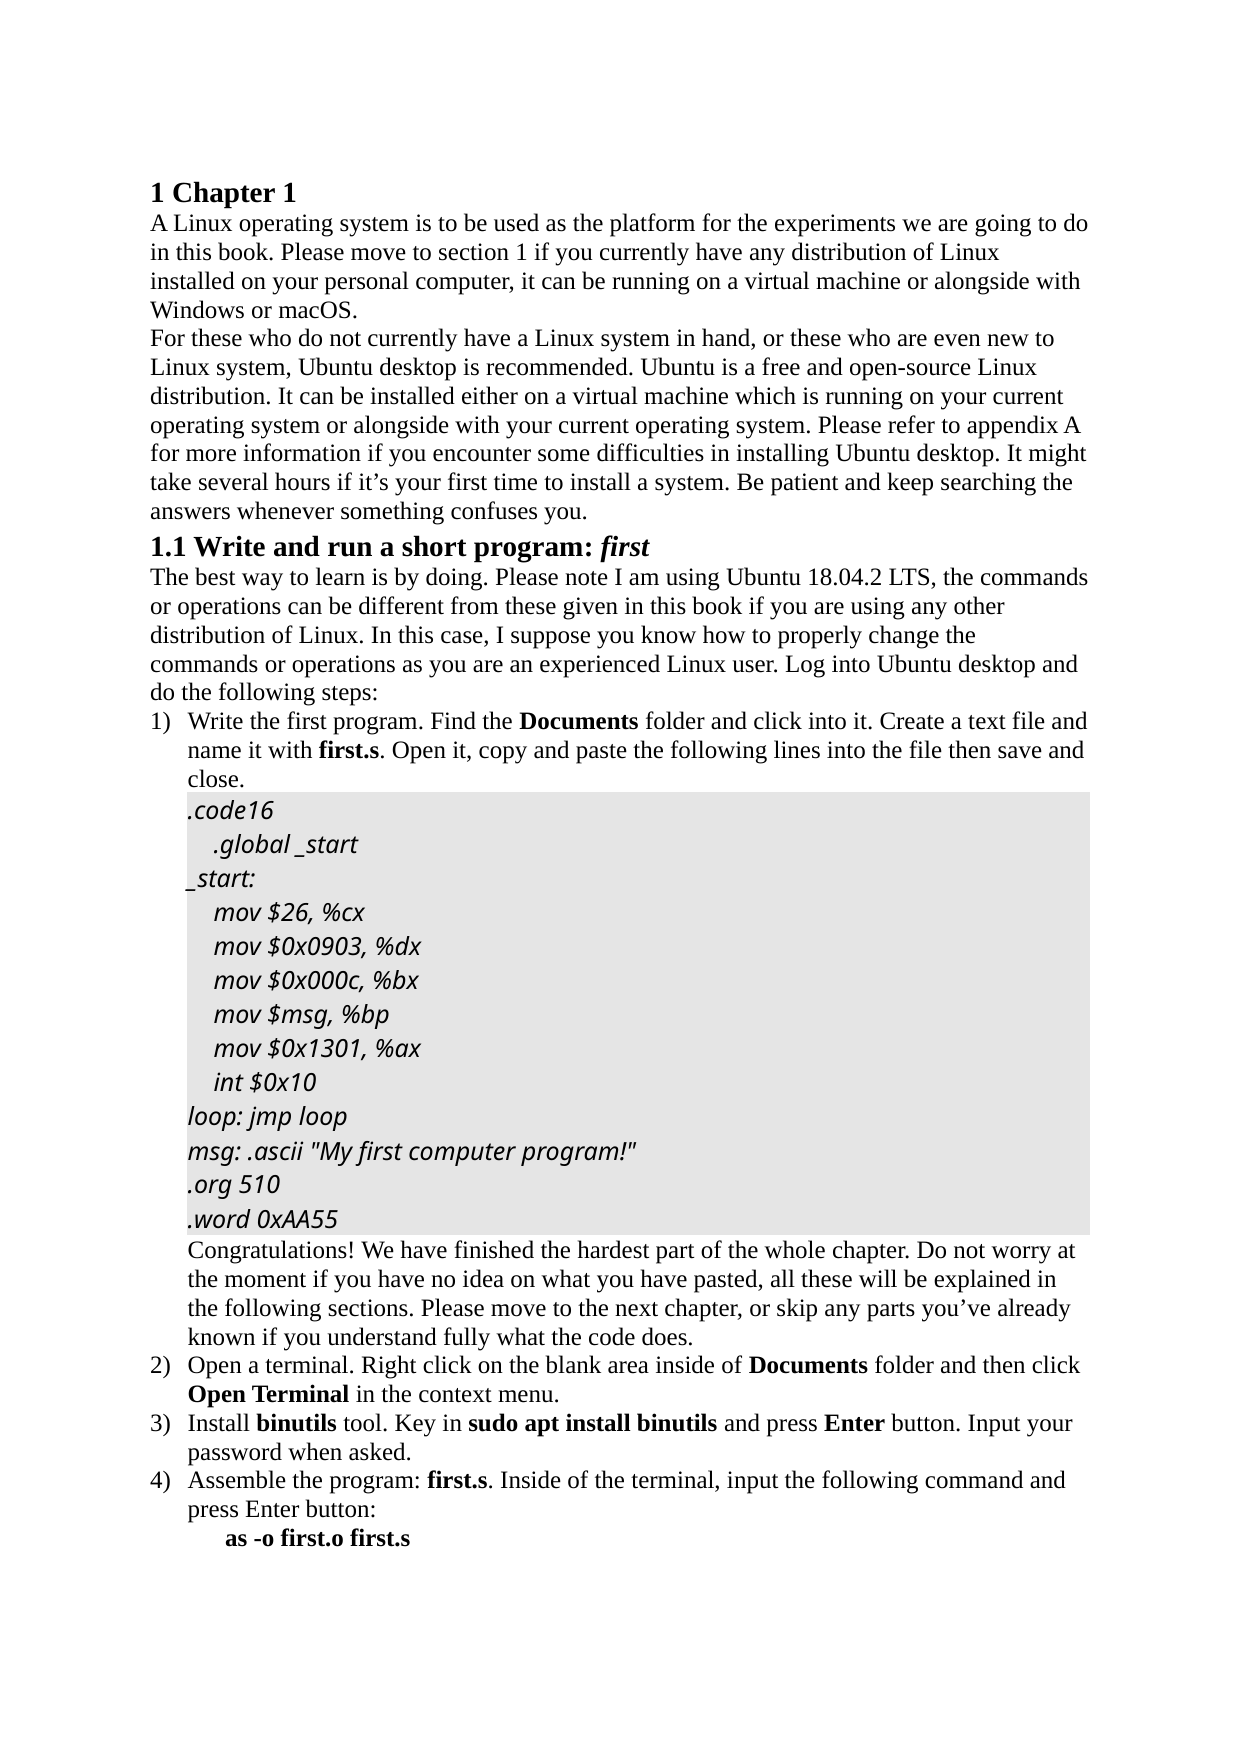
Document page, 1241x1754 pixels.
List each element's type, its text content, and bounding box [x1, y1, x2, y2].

list Assemble the program: first.s. Inside of the terminal, input the following command and press Enter button: [150, 1465, 1090, 1523]
text For these who do not currently have a Linux system in hand, or these who are even new to Linux system, Ubuntu desktop is recommended. Ubuntu is a free and open-source Linux distribution. It can be installed either on a virtual machine which is running on your current operating system or alongside with your current operating system. Please refer to appendix A for more information if you encounter some difficulties in installing Ubuntu desktop. It might take several hours if it’s your first time to install a system. Be patient and keep searching the answers whenever something confuses you. [150, 323, 1090, 525]
text .word 0xAA55 [187, 1201, 1090, 1235]
text msg: .ascii "My first computer program!" [187, 1133, 1090, 1167]
list Open a terminal. Right click on the blank area inside of Documents folder and then click Open Terminal in the context menu. [150, 1350, 1090, 1408]
text .org 510 [187, 1167, 1090, 1201]
text mov $0x1301, %ax [187, 1031, 1090, 1065]
text mov $26, %cx [187, 895, 1090, 929]
text The best way to learn is by doing. Please note I am using Ubuntu 18.04.2 LTS, the commands or operations can be different from these given in this book if you are using any other distribution of Linux. In this case, I suppose you know how to properly change the commands or operations as you are an experienced Linux user. Log into Ubuntu desktop and do the following steps: [150, 562, 1090, 706]
text int $0x10 [187, 1065, 1090, 1099]
list Install binutils tool. Key in sudo apt install binutils and press Enter button. Input your password when asked. [150, 1408, 1090, 1465]
text .global _start [187, 827, 1090, 861]
text Congratulations! We have finished the hardest part of the whole chapter. Do not worry at the moment if you have no idea on what you have pasted, all these will be explained in the following sections. Please move to the next chapter, or skip any parts you’ve already known if you understand fully what the code does. [187, 1235, 1090, 1350]
text A Linux operating system is to be used as the platform for the experiments we are going to do in this book. Please move to section 1 if you currently have any distribution of Linux installed on your personal computer, it can be running on a virtual machine or alongside with Windows or macOS. [150, 208, 1090, 323]
text mov $0x000c, %bx [187, 963, 1090, 997]
subtitle 1.1 Write and run a short program: first [150, 529, 1090, 562]
list Write the first program. Find the Documents folder and click into it. Create a text file and name it with first.s. Open it, copy and paste the following lines into the file then save and close. [150, 706, 1090, 792]
text .code16 [187, 792, 1090, 827]
text loop: jmp loop [187, 1099, 1090, 1133]
text mov $0x0903, %dx [187, 929, 1090, 963]
text mov $msg, %bp [187, 997, 1090, 1031]
list as -o first.o first.s [225, 1523, 1090, 1552]
subtitle 1 Chapter 1 [150, 175, 1090, 208]
text _start: [187, 861, 1090, 895]
